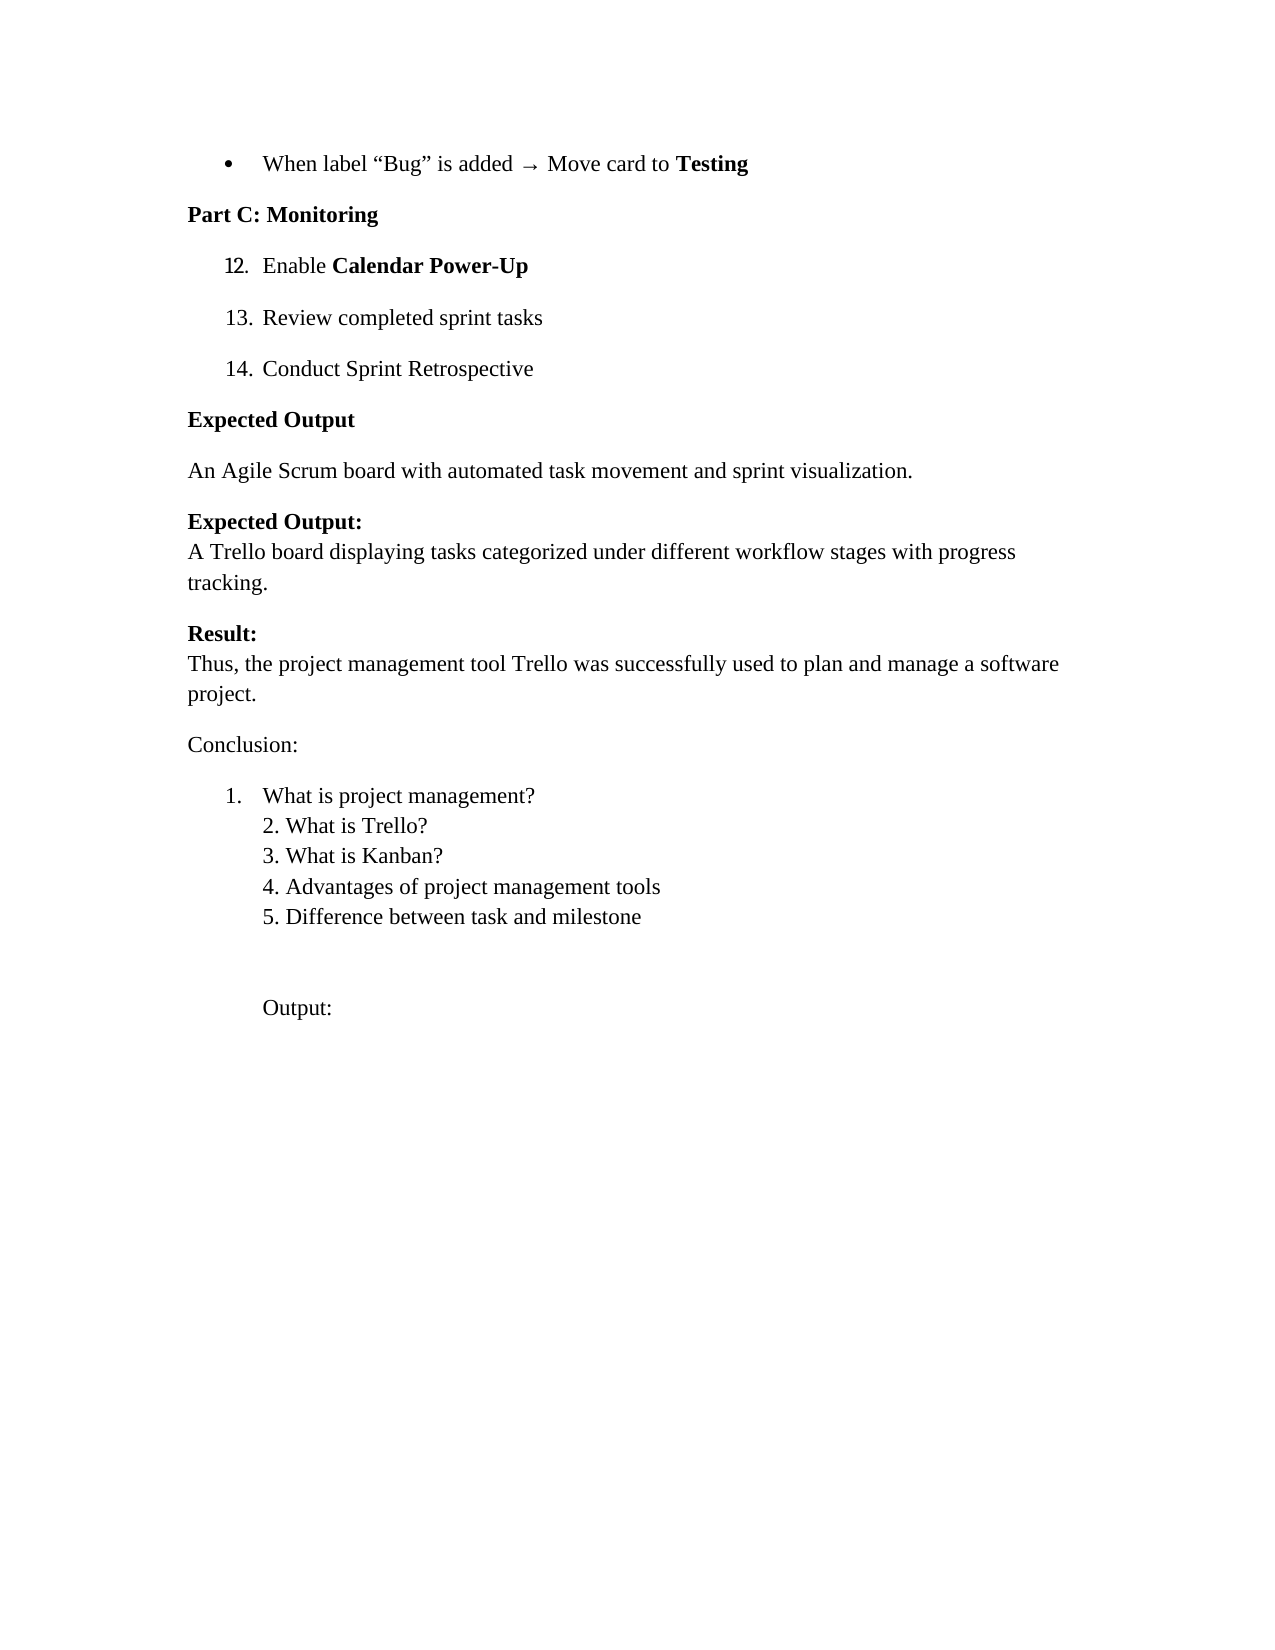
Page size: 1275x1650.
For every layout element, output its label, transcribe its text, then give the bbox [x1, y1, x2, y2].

text Expected Output [187, 406, 1087, 432]
list Conduct Sprint Retrospective [225, 355, 1087, 381]
list When label “Bug” is added → Move card to Testing [225, 150, 1087, 176]
list Output: [262, 994, 1087, 1020]
list What is project management? 2. What is Trello? 3. What is Kanban? 4. Advantages of project management tools 5. Difference between task and milestone [225, 782, 1087, 929]
text Part C: Monitoring [187, 201, 1087, 227]
list Enable Calendar Power-Up [225, 252, 1087, 279]
text An Agile Scrum board with automated task movement and sprint visualization. [187, 457, 1087, 483]
text Thus, the project management tool Trello was successfully used to plan and manage a software project. [187, 650, 1087, 706]
text Conclusion: [187, 731, 1087, 757]
list Review completed sprint tasks [225, 304, 1087, 330]
text A Trello board displaying tasks categorized under different workflow stages with progress tracking. [187, 538, 1087, 595]
subtitle Result: [187, 620, 1087, 646]
subtitle Expected Output: [187, 508, 1087, 534]
